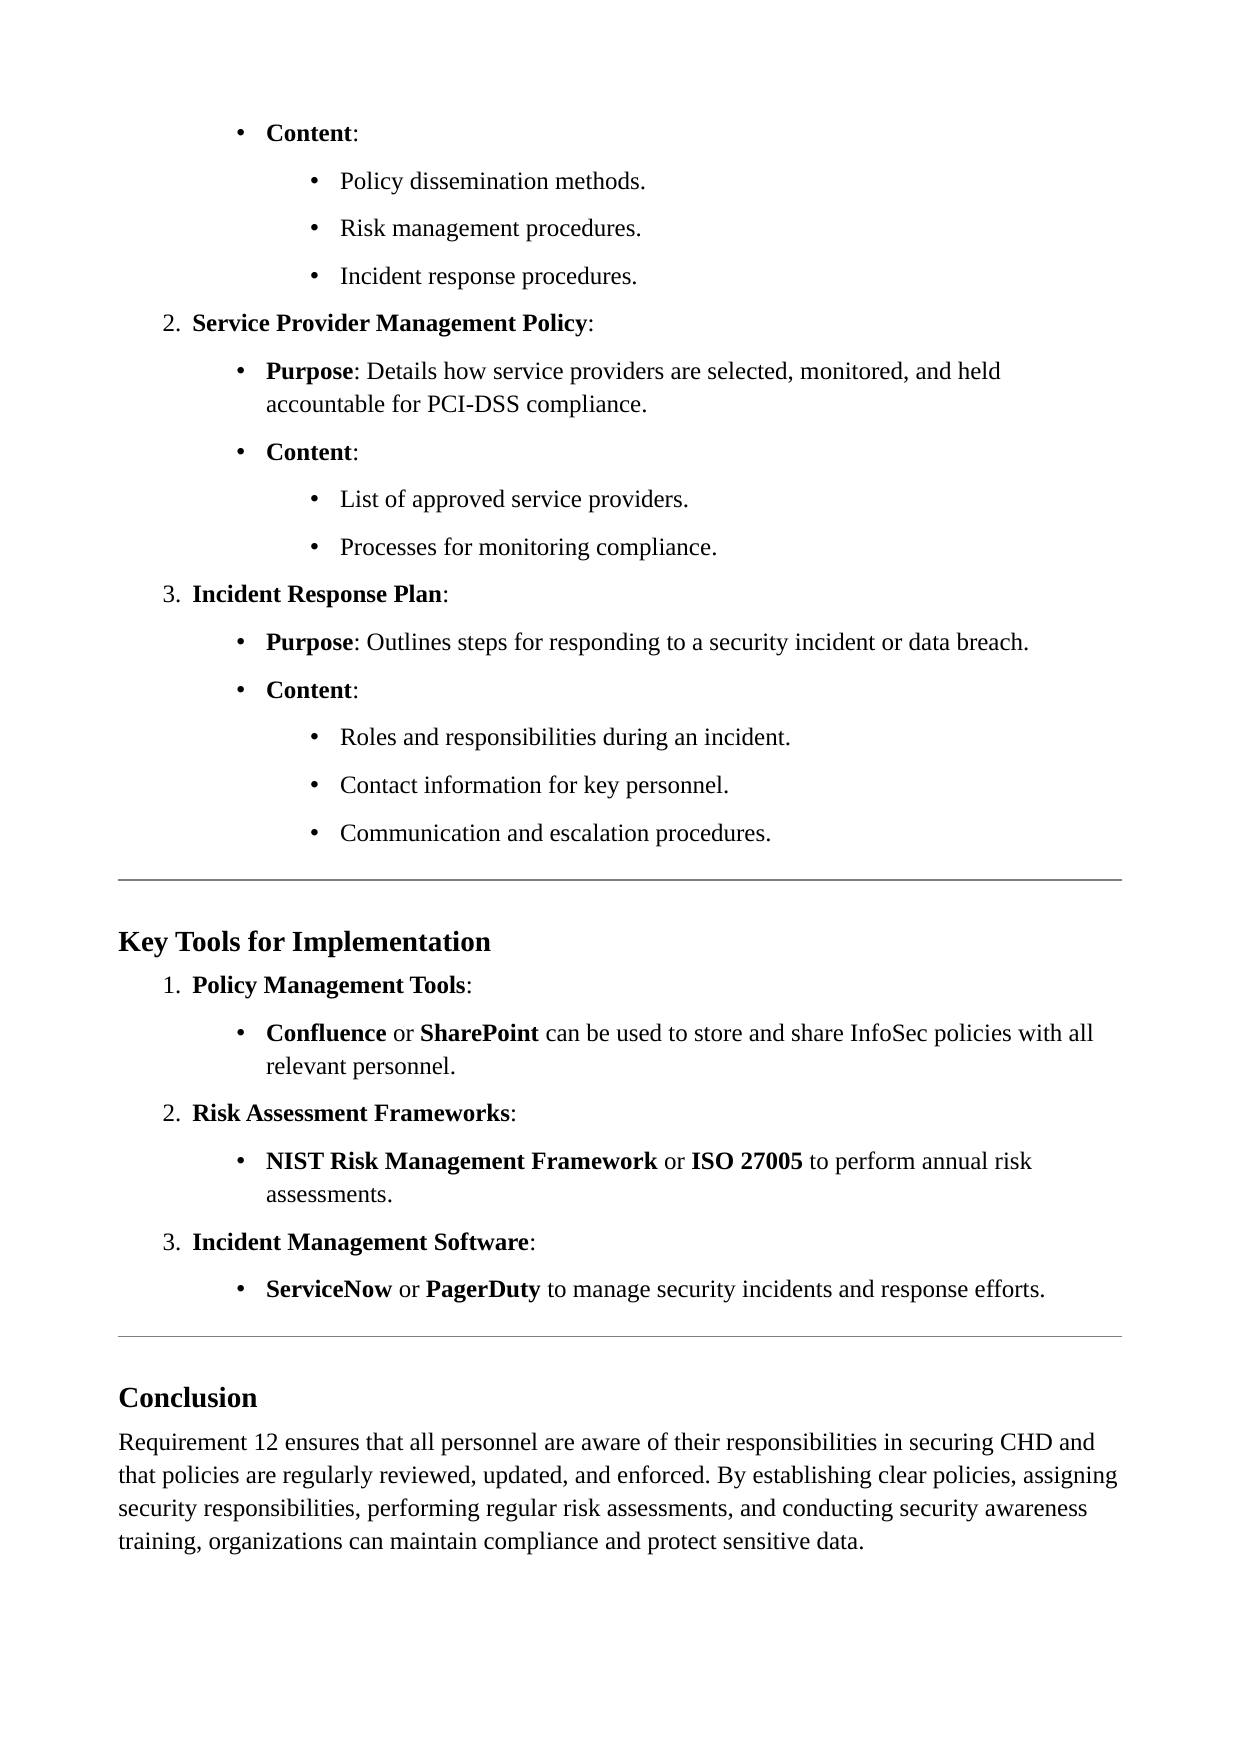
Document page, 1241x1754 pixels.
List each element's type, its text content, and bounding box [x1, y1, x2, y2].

list Contact information for key personnel. [310, 770, 1122, 799]
list Confluence or SharePoint can be used to store and share InfoSec policies with all relevant personnel. [236, 1018, 1122, 1079]
list Content: [236, 437, 1122, 466]
list Risk management procedures. [310, 213, 1122, 242]
list NIST Risk Management Framework or ISO 27005 to perform annual risk assessments. [236, 1146, 1122, 1208]
text Requirement 12 ensures that all personnel are aware of their responsibilities in securing CHD and that policies are regularly reviewed, updated, and enforced. By establishing clear policies, assigning security responsibilities, performing regular risk assessments, and conducting security awareness training, organizations can maintain compliance and protect sensitive data. [118, 1427, 1122, 1554]
list Incident Management Software: [162, 1227, 1122, 1255]
subtitle Key Tools for Implementation [118, 924, 1122, 958]
list ServiceNow or PagerDuty to manage security incidents and response efforts. [236, 1274, 1122, 1303]
list Purpose: Outlines steps for responding to a security incident or data breach. [236, 627, 1122, 656]
list Incident response procedures. [310, 261, 1122, 290]
list Purpose: Details how service providers are selected, monitored, and held accountable for PCI-DSS compliance. [236, 356, 1122, 418]
list List of approved service providers. [310, 484, 1122, 513]
list Roles and responsibilities during an incident. [310, 722, 1122, 751]
list Communication and escalation procedures. [310, 818, 1122, 846]
list Service Provider Management Policy: [162, 308, 1122, 337]
list Risk Assessment Frameworks: [162, 1098, 1122, 1127]
list Processes for monitoring compliance. [310, 532, 1122, 561]
list Content: [236, 118, 1122, 147]
list Policy Management Tools: [162, 970, 1122, 999]
list Policy dissemination methods. [310, 166, 1122, 194]
subtitle Conclusion [118, 1381, 1122, 1414]
list Content: [236, 675, 1122, 703]
list Incident Response Plan: [162, 579, 1122, 608]
